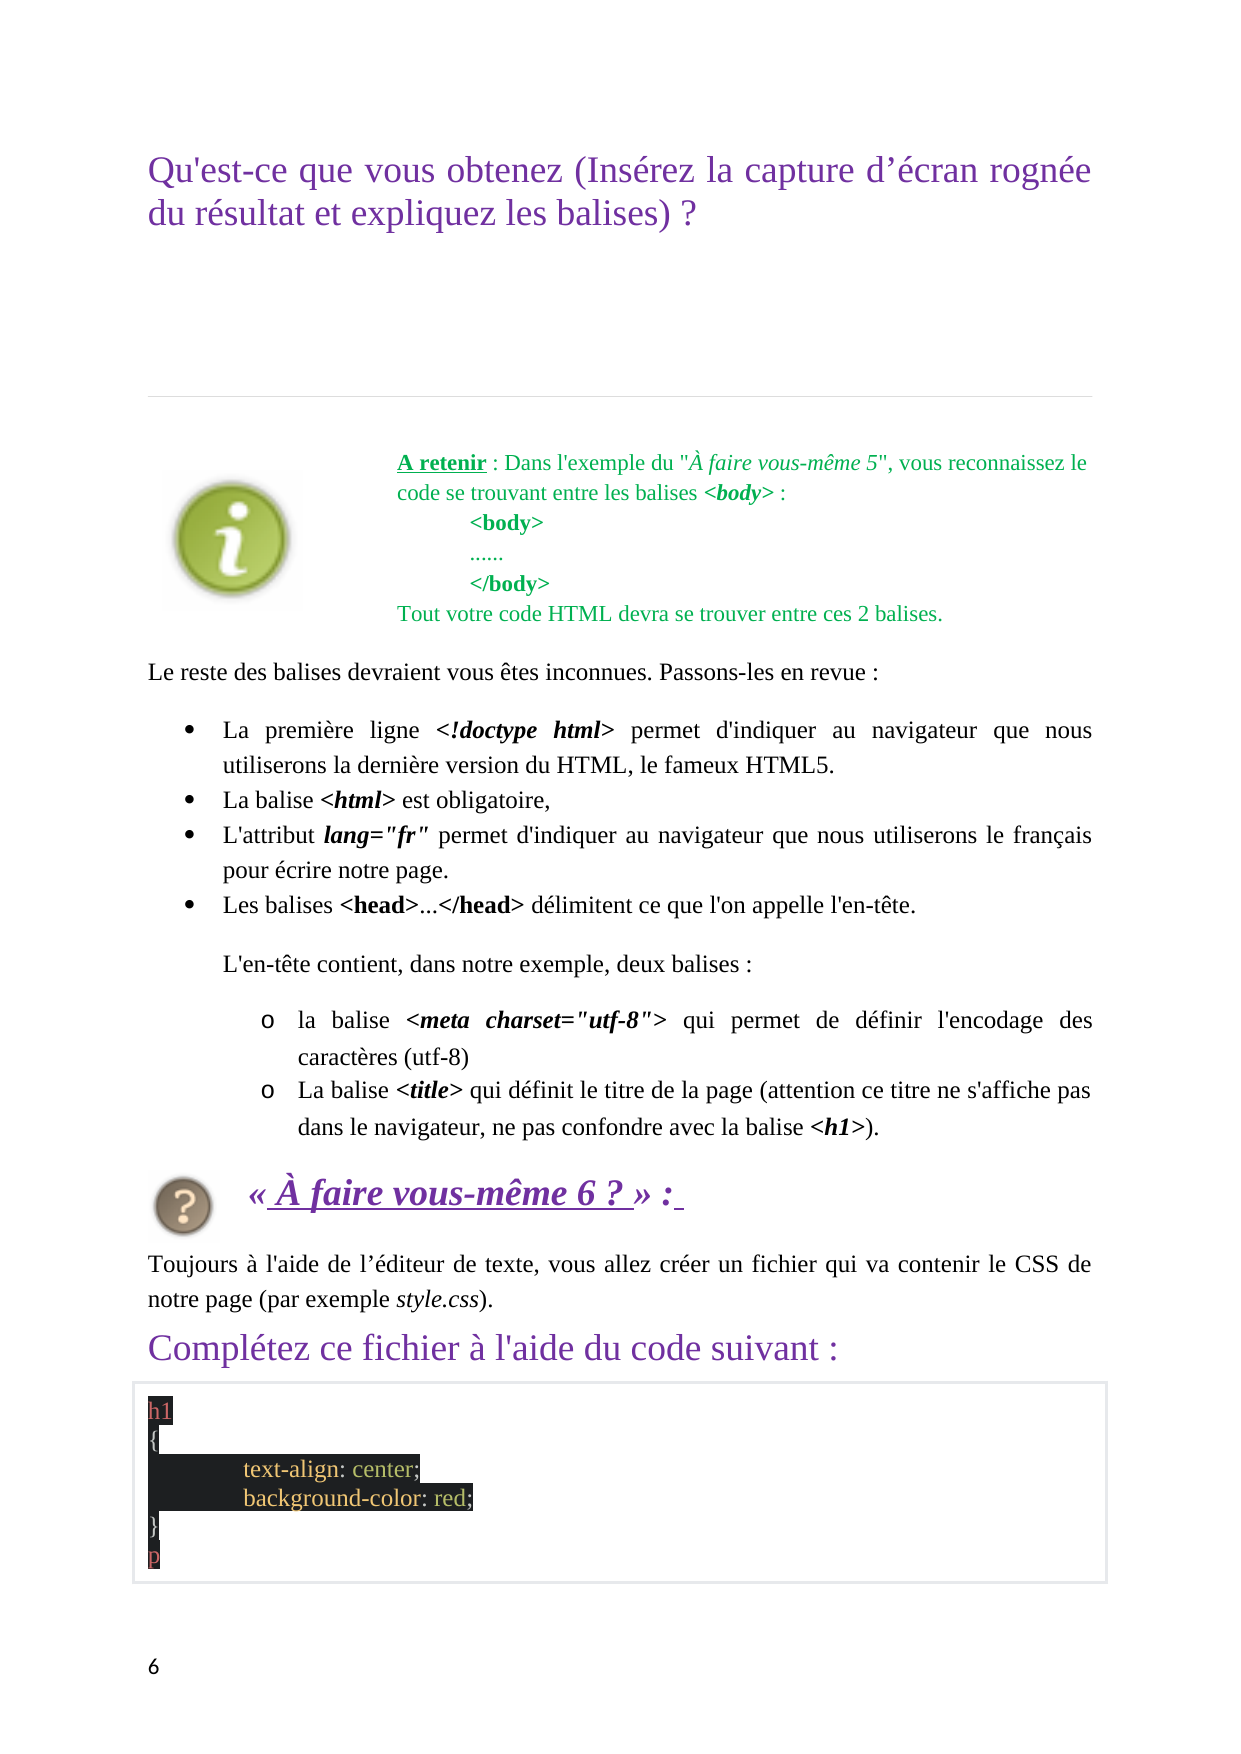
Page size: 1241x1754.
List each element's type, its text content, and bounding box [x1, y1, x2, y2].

text L'en-tête contient, dans notre exemple, deux balises : [223, 943, 1093, 978]
text Toujours à l'aide de l’éditeur de texte, vous allez créer un fichier qui va contenir le CSS de notre page (par exemple style.css). [148, 1243, 1093, 1313]
list L'attribut lang="fr" permet d'indiquer au navigateur que nous utiliserons le français pour écrire notre page. [185, 814, 1093, 884]
text { [148, 1425, 1093, 1454]
text text-align: center; [148, 1454, 1093, 1483]
subtitle « À faire vous-même 6 ? » : [220, 1170, 1093, 1213]
text Le reste des balises devraient vous êtes inconnues. Passons-les en revue : [148, 651, 1093, 686]
picture [147, 1170, 220, 1243]
text h1 [135, 1384, 1105, 1425]
list La première ligne <!doctype html> permet d'indiquer au navigateur que nous utiliserons la dernière version du HTML, le fameux HTML5. [185, 709, 1093, 779]
list A retenir : Dans l'exemple du "À faire vous-même 5", vous reconnaissez le code se trouvant entre les balises <body> : [223, 449, 1093, 505]
list la balise <meta charset="utf-8"> qui permet de définir l'encodage des caractères (utf-8) [260, 1001, 1093, 1071]
list La balise <html> est obligatoire, [185, 779, 1093, 814]
text p [135, 1524, 1105, 1581]
list La balise <title> qui définit le titre de la page (attention ce titre ne s'affiche pas dans le navigateur, ne pas confondre avec la balise <h1>). [260, 1071, 1093, 1141]
list Tout votre code HTML devra se trouver entre ces 2 balises. [223, 600, 1093, 626]
text Qu'est-ce que vous obtenez (Insérez la capture d’écran rognée du résultat et expliquez les balises) ? [148, 148, 1093, 234]
list Les balises <head>...</head> délimitent ce que l'on appelle l'en-tête. [185, 884, 1093, 919]
text Complétez ce fichier à l'aide du code suivant : [148, 1325, 1093, 1368]
text } [148, 1511, 1093, 1524]
list <body> ...... </body> [303, 509, 1093, 596]
text background-color: red; [148, 1483, 1093, 1511]
picture [162, 470, 303, 611]
